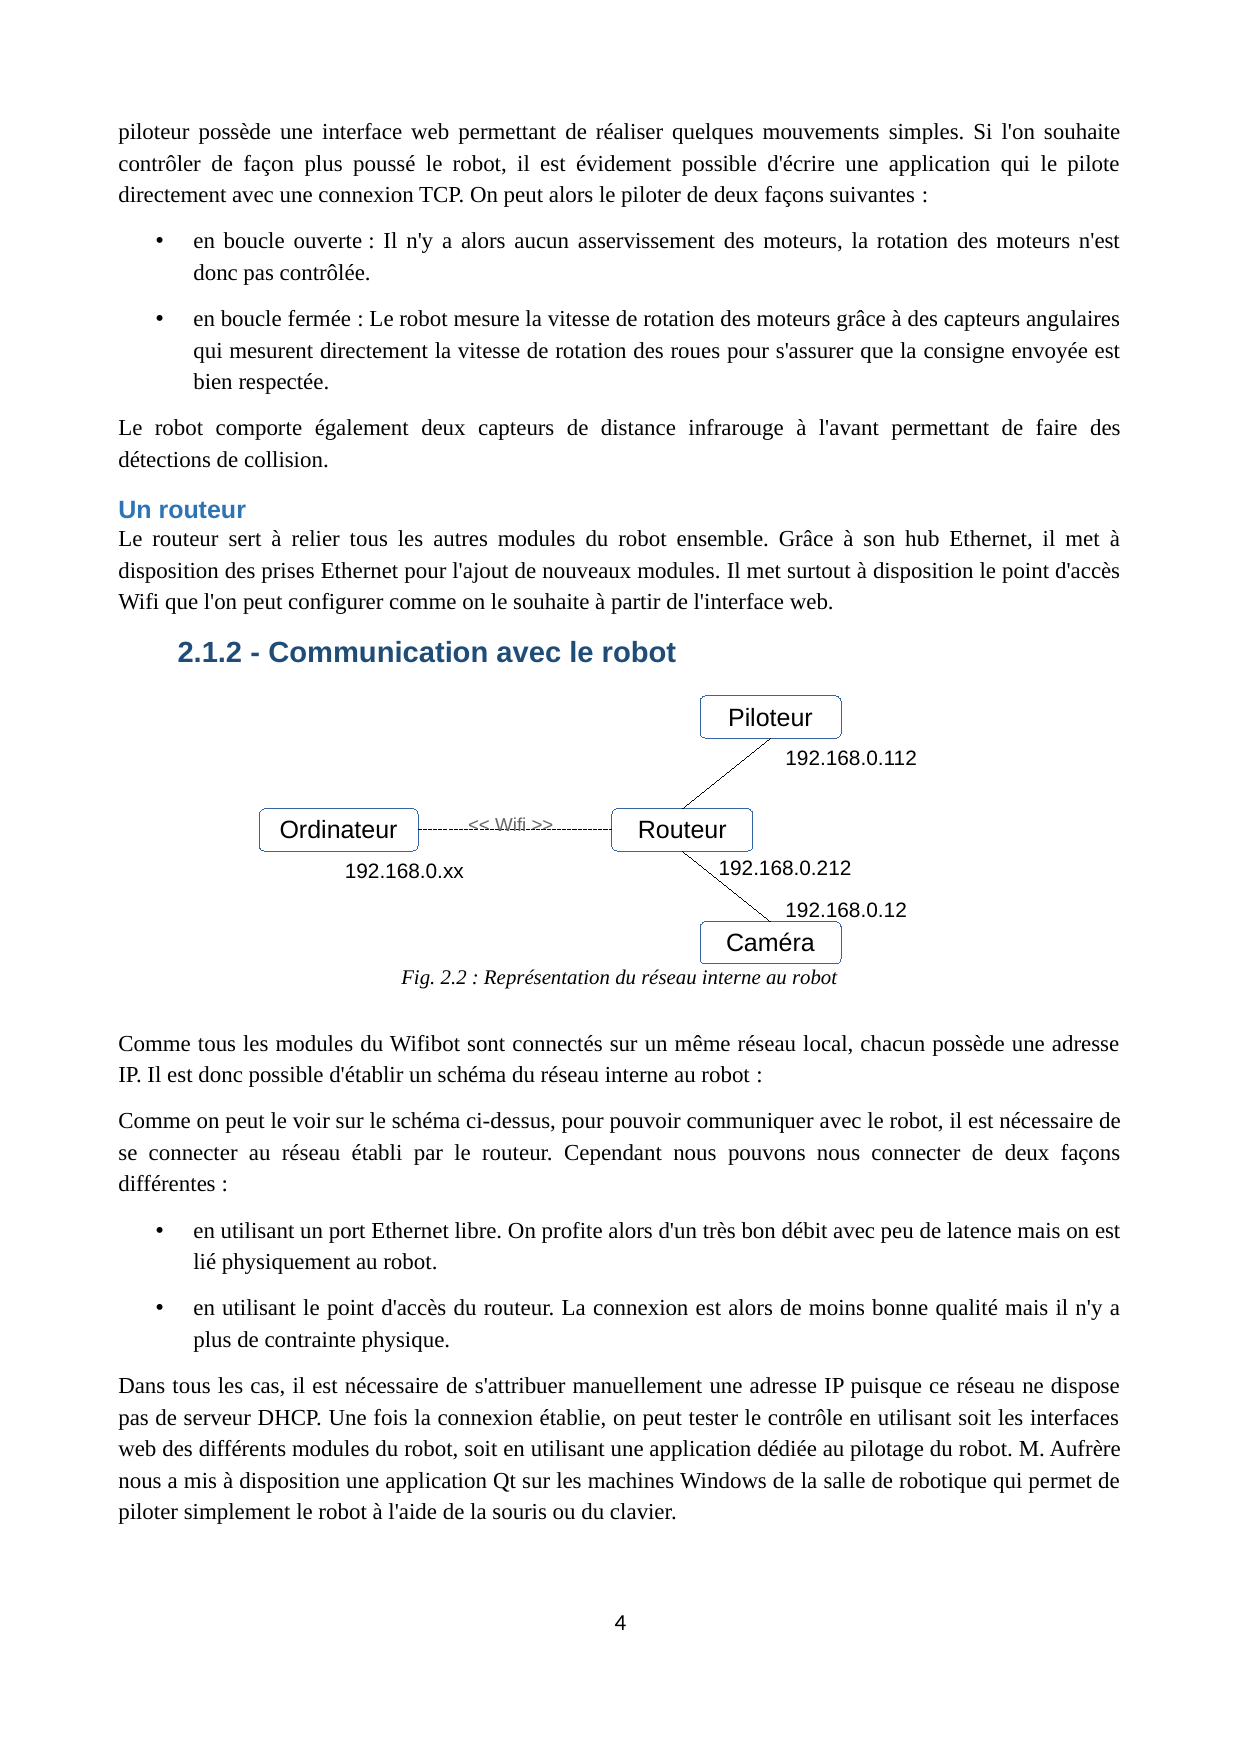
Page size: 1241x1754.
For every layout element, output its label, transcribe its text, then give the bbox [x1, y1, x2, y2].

list en boucle fermée : Le robot mesure la vitesse de rotation des moteurs grâce à des capteurs angulaires qui mesurent directement la vitesse de rotation des roues pour s'assurer que la consigne envoyée est bien respectée. [156, 305, 1122, 394]
text Fig. 2.2 : Représentation du réseau interne au robot [238, 700, 1002, 989]
text Le robot comporte également deux capteurs de distance infrarouge à l'avant permettant de faire des détections de collision. [118, 414, 1122, 472]
list en boucle ouverte : Il n'y a alors aucun asservissement des moteurs, la rotation des moteurs n'est donc pas contrôlée. [156, 227, 1122, 285]
text piloteur possède une interface web permettant de réaliser quelques mouvements simples. Si l'on souhaite contrôler de façon plus poussé le robot, il est évidement possible d'écrire une application qui le pilote directement avec une connexion TCP. On peut alors le piloter de deux façons suivantes : [118, 118, 1122, 208]
subtitle Communication avec le robot [118, 634, 1122, 668]
text Comme on peut le voir sur le schéma ci-dessus, pour pouvoir communiquer avec le robot, il est nécessaire de se connecter au réseau établi par le routeur. Cependant nous pouvons nous connecter de deux façons différentes : [118, 1107, 1122, 1197]
list en utilisant le point d'accès du routeur. La connexion est alors de moins bonne qualité mais il n'y a plus de contrainte physique. [156, 1294, 1122, 1352]
subtitle Un routeur [118, 495, 1122, 524]
text Comme tous les modules du Wifibot sont connectés sur un même réseau local, chacun possède une adresse IP. Il est donc possible d'établir un schéma du réseau interne au robot : [118, 682, 1122, 1088]
text Dans tous les cas, il est nécessaire de s'attribuer manuellement une adresse IP puisque ce réseau ne dispose pas de serveur DHCP. Une fois la connexion établie, on peut tester le contrôle en utilisant soit les interfaces web des différents modules du robot, soit en utilisant une application dédiée au pilotage du robot. M. Aufrère nous a mis à disposition une application Qt sur les machines Windows de la salle de robotique qui permet de piloter simplement le robot à l'aide de la souris ou du clavier. [118, 1372, 1122, 1525]
list en utilisant un port Ethernet libre. On profite alors d'un très bon débit avec peu de latence mais on est lié physiquement au robot. [156, 1217, 1122, 1274]
text Le routeur sert à relier tous les autres modules du robot ensemble. Grâce à son hub Ethernet, il met à disposition des prises Ethernet pour l'ajout de nouveaux modules. Il met surtout à disposition le point d'accès Wifi que l'on peut configurer comme on le souhaite à partir de l'interface web. [118, 525, 1122, 615]
